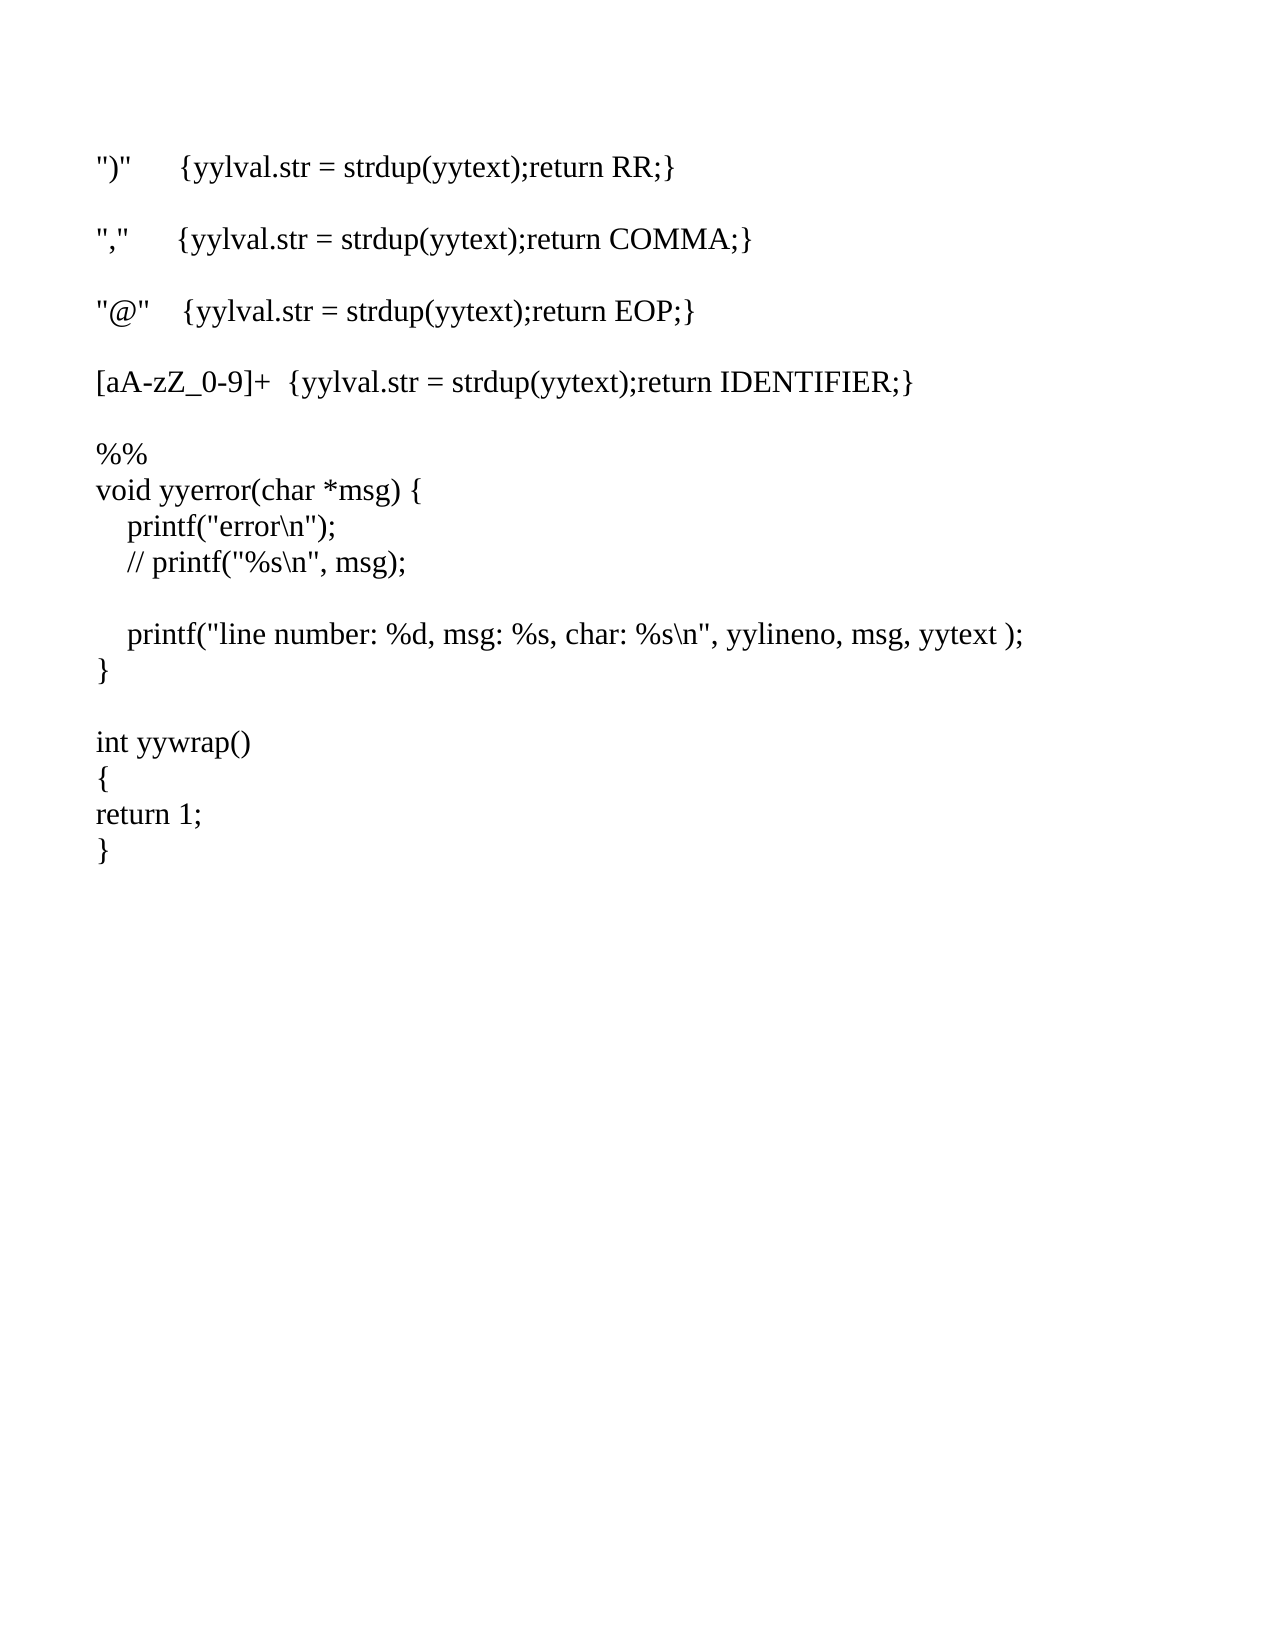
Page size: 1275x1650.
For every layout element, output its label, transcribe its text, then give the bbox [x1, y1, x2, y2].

text } [96, 831, 1179, 867]
text return 1; [96, 795, 1179, 831]
text "@" {yylval.str = strdup(yytext);return EOP;} [96, 292, 1179, 328]
text } [96, 651, 1179, 687]
text [aA-zZ_0-9]+ {yylval.str = strdup(yytext);return IDENTIFIER;} [96, 364, 1179, 400]
text printf("error\n"); [96, 507, 1179, 543]
text void yyerror(char *msg) { [96, 472, 1179, 507]
text "," {yylval.str = strdup(yytext);return COMMA;} [96, 220, 1179, 256]
text ")" {yylval.str = strdup(yytext);return RR;} [96, 148, 1179, 184]
text // printf("%s\n", msg); [96, 543, 1179, 579]
text %% [96, 436, 1179, 472]
text printf("line number: %d, msg: %s, char: %s\n", yylineno, msg, yytext ); [96, 615, 1179, 651]
text { [96, 759, 1179, 795]
text int yywrap() [96, 723, 1179, 759]
